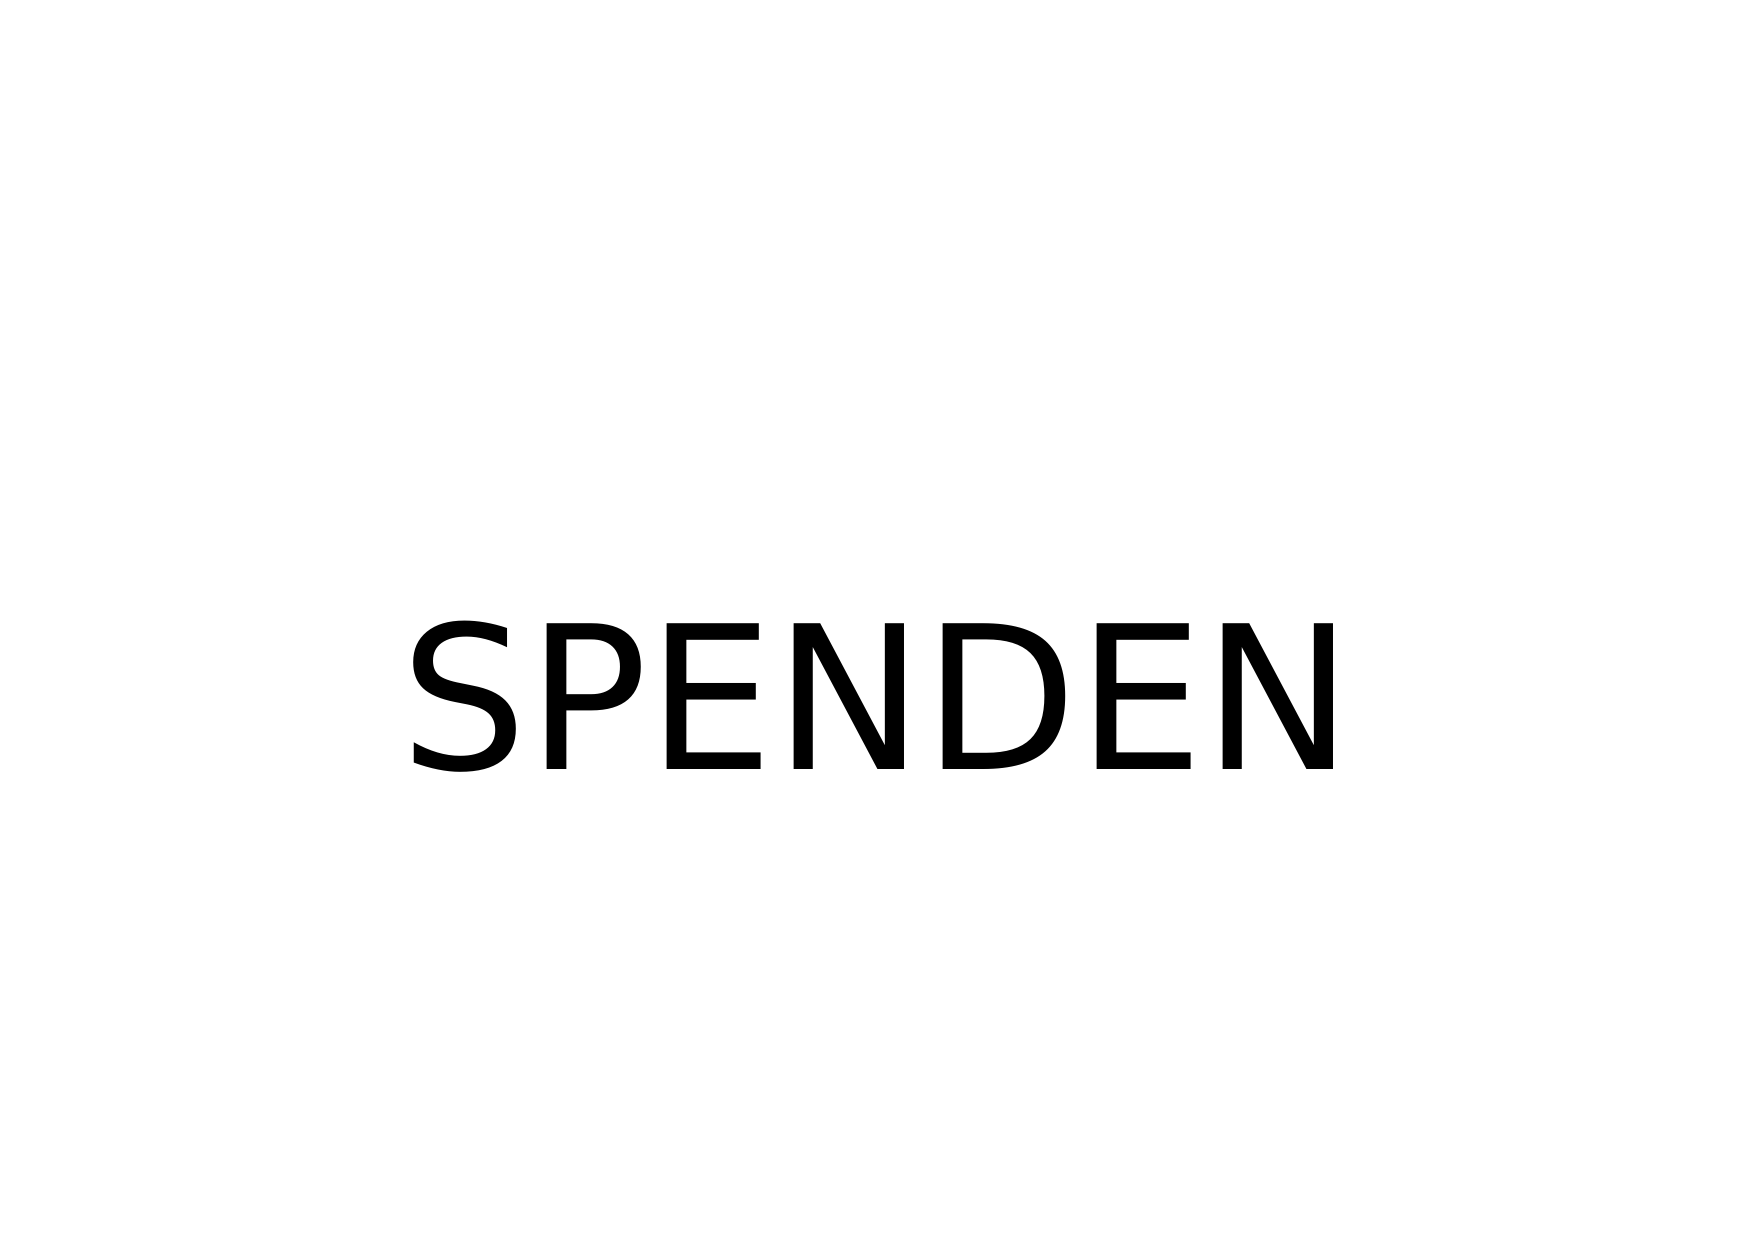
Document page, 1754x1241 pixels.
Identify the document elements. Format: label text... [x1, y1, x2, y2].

text SPENDEN [118, 584, 1636, 817]
